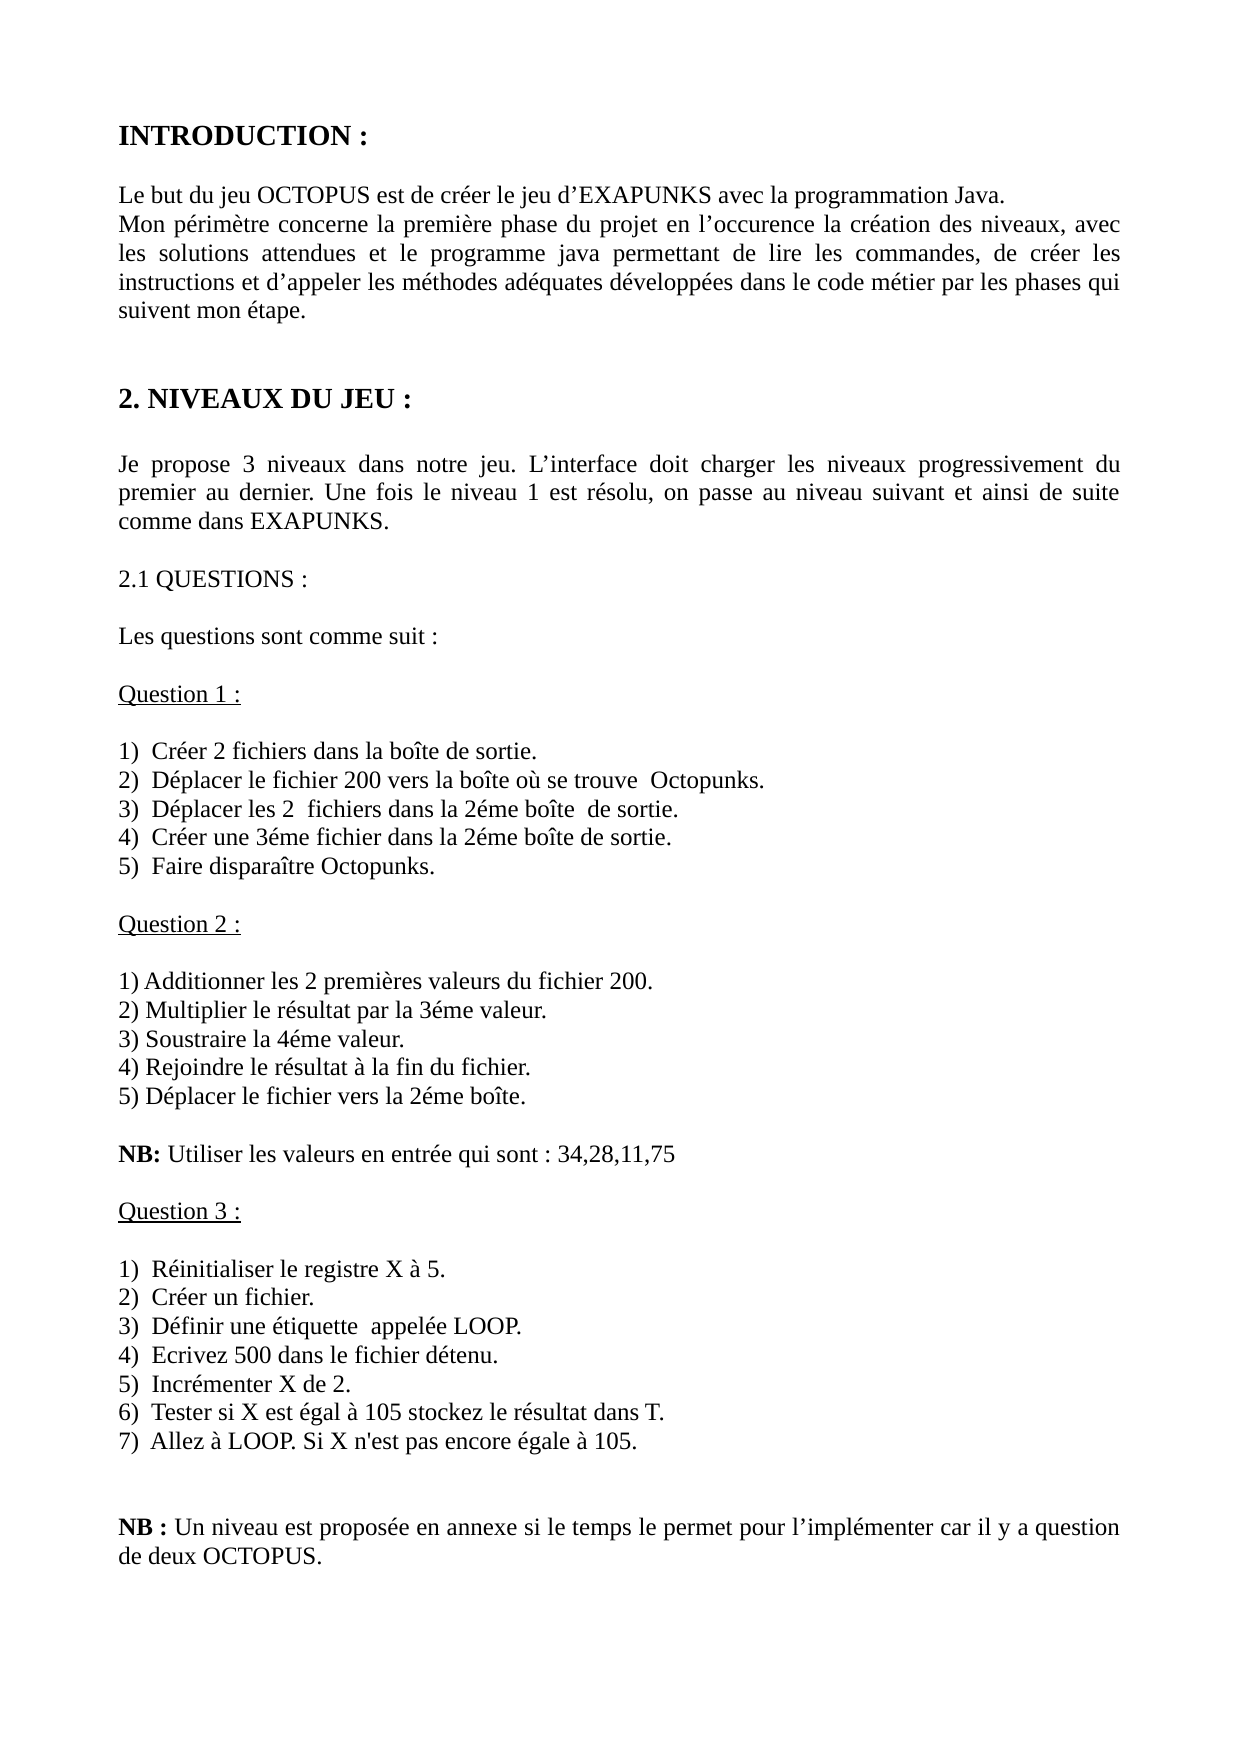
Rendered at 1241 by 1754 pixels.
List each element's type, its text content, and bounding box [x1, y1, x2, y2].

text Le but du jeu OCTOPUS est de créer le jeu d’EXAPUNKS avec la programmation Java. [118, 180, 1122, 209]
text 2.1 QUESTIONS : [118, 564, 1122, 592]
text Mon périmètre concerne la première phase du projet en l’occurence la création des niveaux, avec les solutions attendues et le programme java permettant de lire les commandes, de créer les instructions et d’appeler les méthodes adéquates développées dans le code métier par les phases qui suivent mon étape. [118, 209, 1122, 324]
text 1) Additionner les 2 premières valeurs du fichier 200. [118, 966, 1122, 995]
text 4) Créer une 3éme fichier dans la 2éme boîte de sortie. [118, 822, 1122, 851]
text 4) Ecrivez 500 dans le fichier détenu. [118, 1340, 1122, 1369]
text 2. NIVEAUX DU JEU : [118, 382, 1122, 415]
text 6) Tester si X est égal à 105 stockez le résultat dans T. [118, 1397, 1122, 1426]
text 2) Multiplier le résultat par la 3éme valeur. [118, 995, 1122, 1024]
text INTRODUCTION : [118, 118, 1122, 152]
text 4) Rejoindre le résultat à la fin du fichier. [118, 1052, 1122, 1081]
text Les questions sont comme suit : [118, 621, 1122, 650]
text 3) Définir une étiquette appelée LOOP. [118, 1311, 1122, 1340]
text 2) Créer un fichier. [118, 1282, 1122, 1311]
text 5) Déplacer le fichier vers la 2éme boîte. [118, 1081, 1122, 1110]
text 7) Allez à LOOP. Si X n'est pas encore égale à 105. [118, 1426, 1122, 1455]
text 5) Incrémenter X de 2. [118, 1369, 1122, 1397]
text 3) Soustraire la 4éme valeur. [118, 1024, 1122, 1052]
text NB: Utiliser les valeurs en entrée qui sont : 34,28,11,75 [118, 1139, 1122, 1167]
text 2) Déplacer le fichier 200 vers la boîte où se trouve Octopunks. [118, 765, 1122, 794]
text Question 1 : [118, 679, 1122, 707]
text Je propose 3 niveaux dans notre jeu. L’interface doit charger les niveaux progressivement du premier au dernier. Une fois le niveau 1 est résolu, on passe au niveau suivant et ainsi de suite comme dans EXAPUNKS. [118, 449, 1122, 535]
text Question 3 : [118, 1196, 1122, 1225]
text 3) Déplacer les 2 fichiers dans la 2éme boîte de sortie. [118, 794, 1122, 822]
text Question 2 : [118, 909, 1122, 937]
text 1) Réinitialiser le registre X à 5. [118, 1254, 1122, 1282]
text NB : Un niveau est proposée en annexe si le temps le permet pour l’implémenter car il y a question de deux OCTOPUS. [118, 1512, 1122, 1570]
text 5) Faire disparaître Octopunks. [118, 851, 1122, 880]
text 1) Créer 2 fichiers dans la boîte de sortie. [118, 736, 1122, 765]
